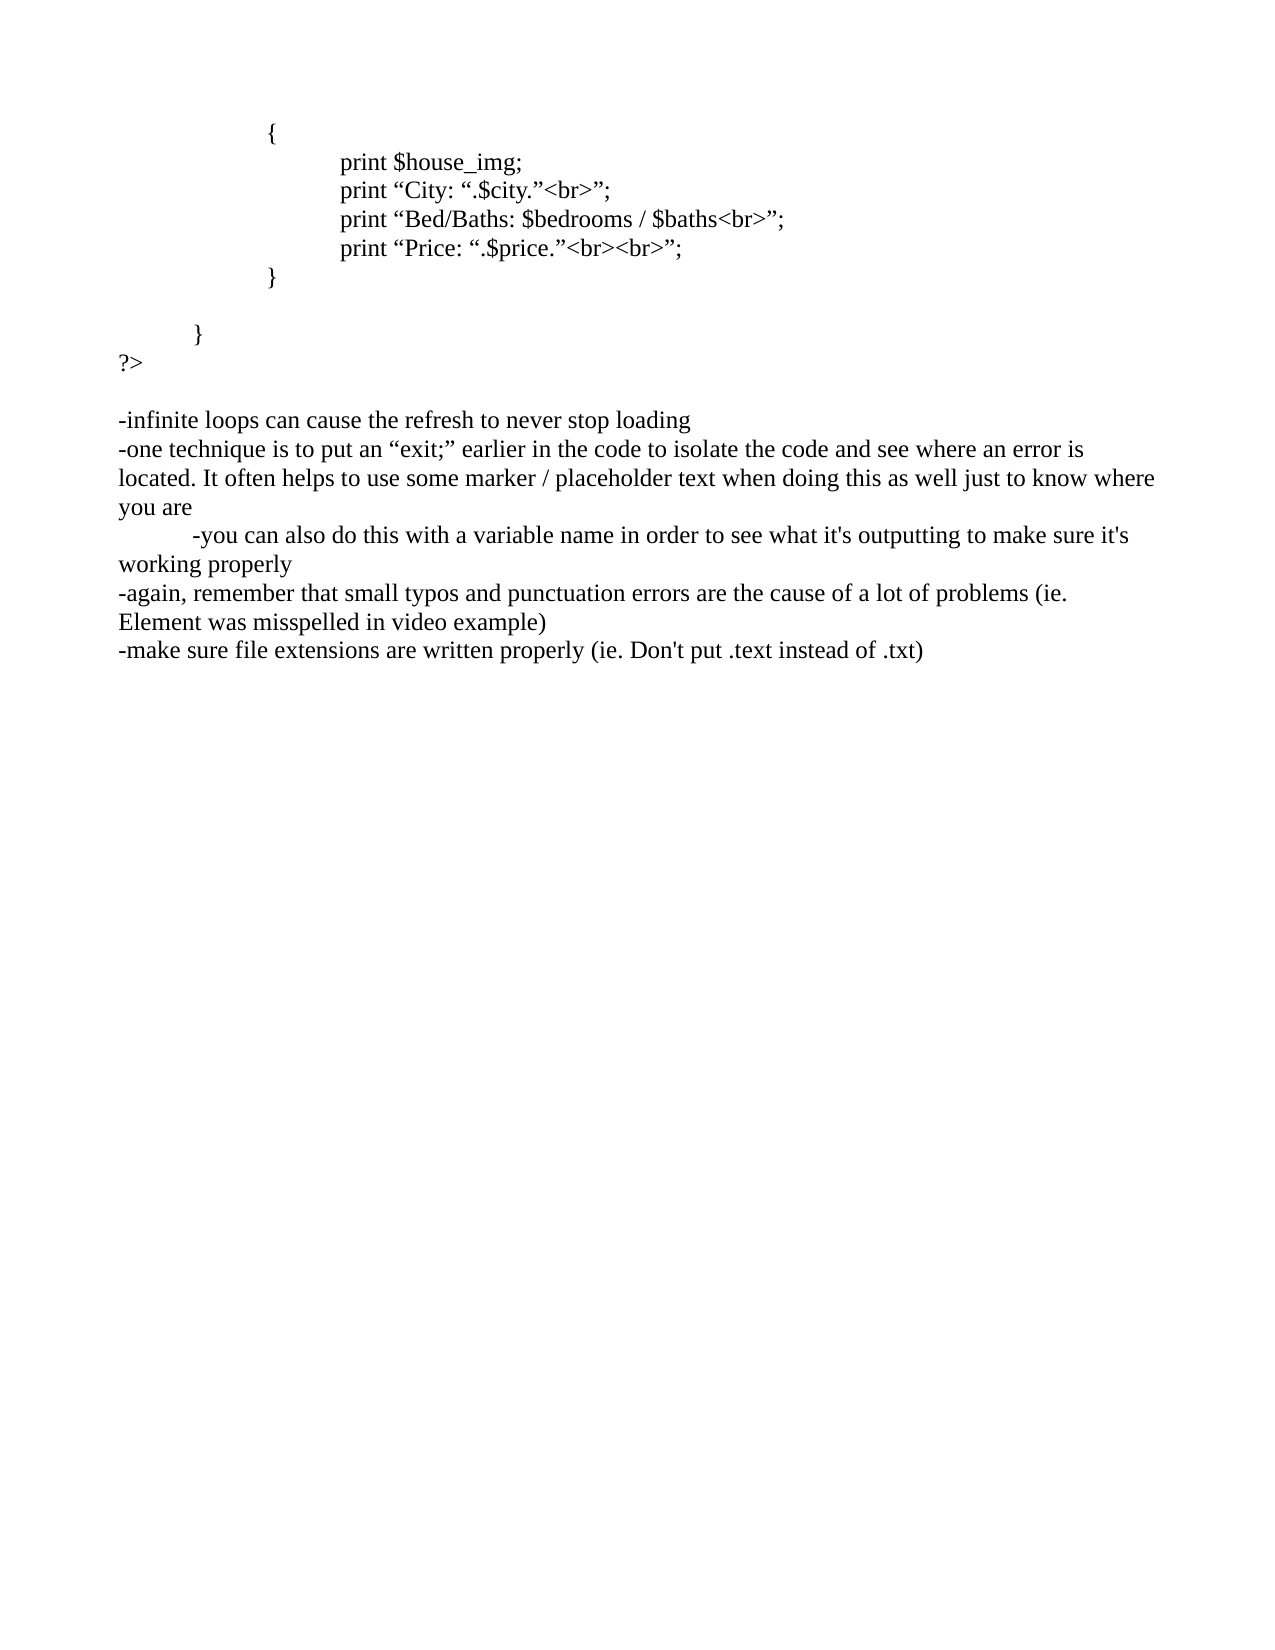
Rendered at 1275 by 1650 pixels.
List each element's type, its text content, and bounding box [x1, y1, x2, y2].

text -again, remember that small typos and punctuation errors are the cause of a lot of problems (ie. Element was misspelled in video example) [118, 578, 1157, 636]
text -you can also do this with a variable name in order to see what it's outputting to make sure it's working properly [118, 521, 1157, 578]
text -infinite loops can cause the refresh to never stop loading [118, 406, 1157, 434]
text print “Bed/Baths: $bedrooms / $baths<br>”; [118, 204, 1157, 233]
text print “Price: “.$price.”<br><br>”; [118, 233, 1157, 262]
text print “City: “.$city.”<br>”; [118, 176, 1157, 204]
text print $house_img; [118, 147, 1157, 176]
text -make sure file extensions are written properly (ie. Don't put .text instead of .txt) [118, 636, 1157, 664]
text } [118, 262, 1157, 291]
text } [118, 319, 1157, 348]
text ?> [118, 348, 1157, 377]
text { [118, 118, 1157, 147]
text -one technique is to put an “exit;” earlier in the code to isolate the code and see where an error is located. It often helps to use some marker / placeholder text when doing this as well just to know where you are [118, 434, 1157, 521]
